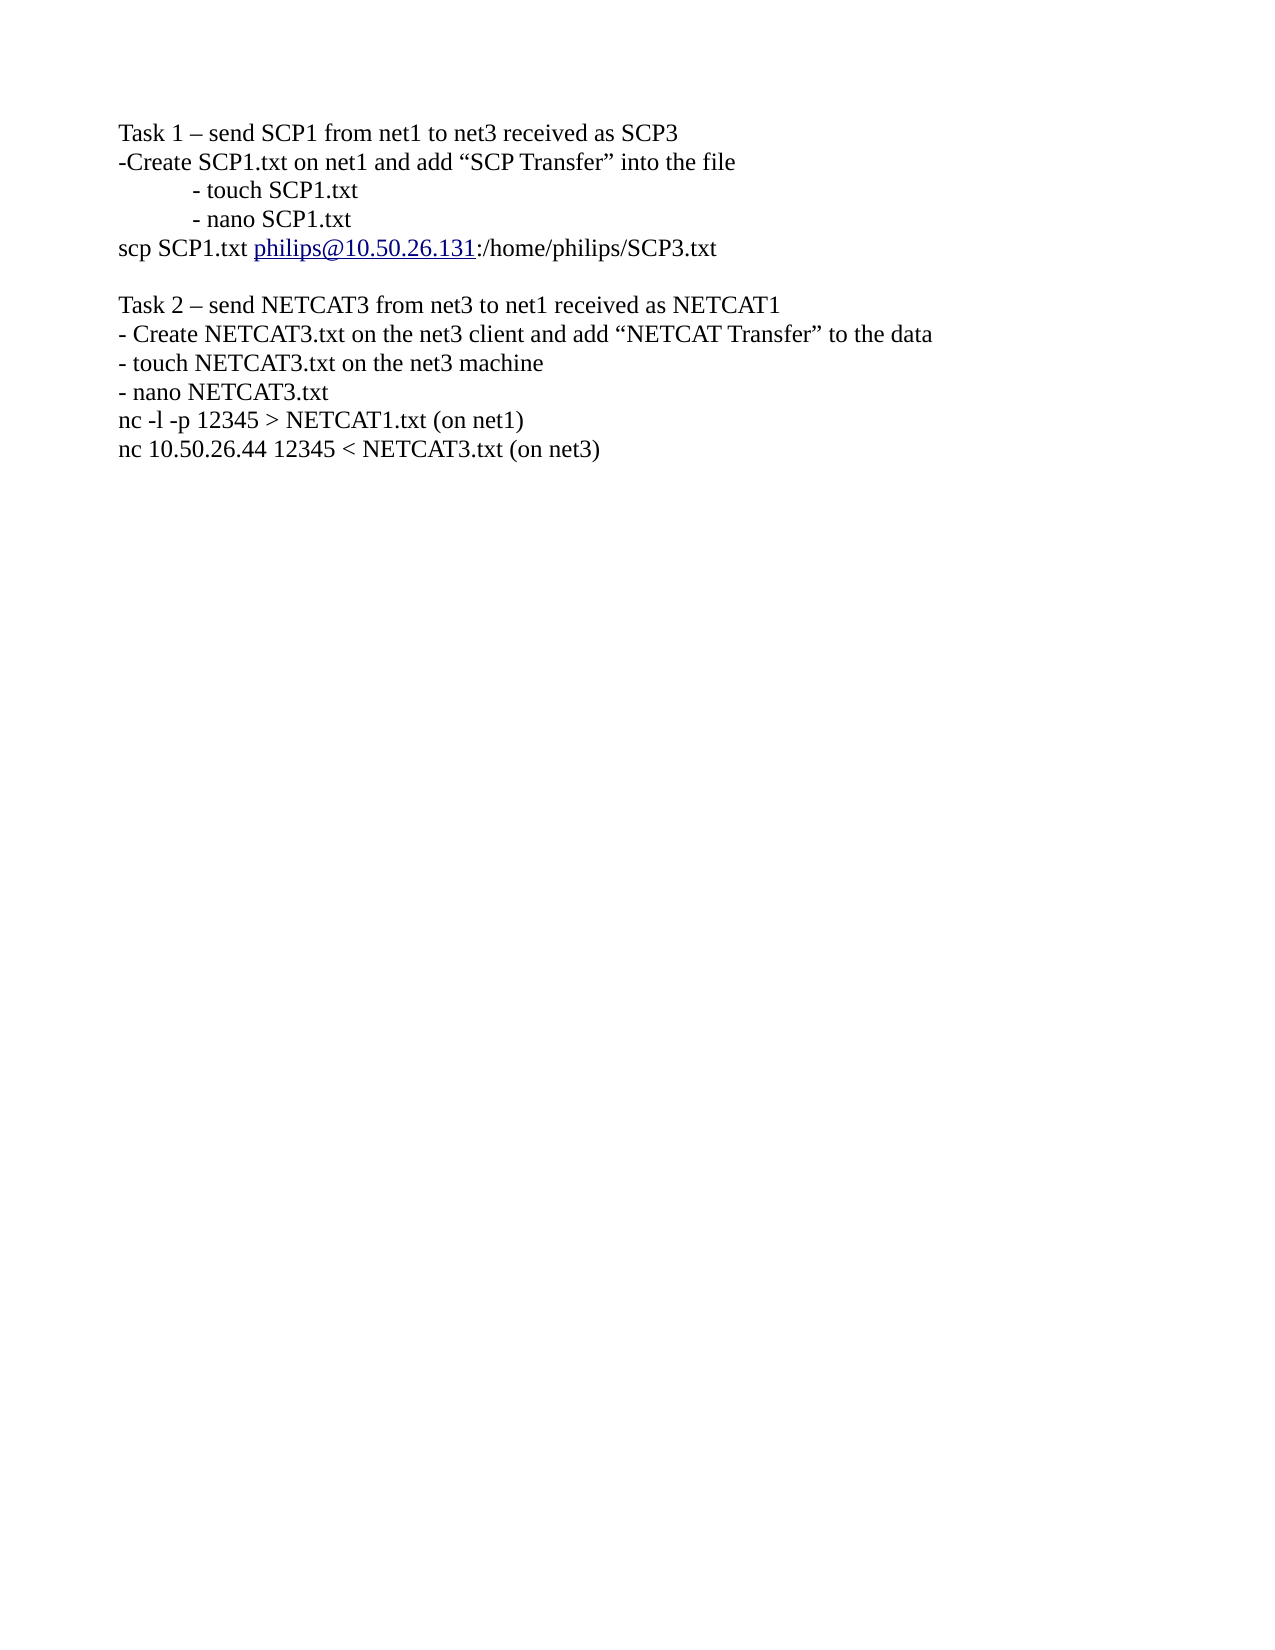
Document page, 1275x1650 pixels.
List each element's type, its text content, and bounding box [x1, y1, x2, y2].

text nc 10.50.26.44 12345 < NETCAT3.txt (on net3) [118, 434, 1157, 463]
text - nano NETCAT3.txt [118, 377, 1157, 406]
text - nano SCP1.txt [118, 204, 1157, 233]
text nc -l -p 12345 > NETCAT1.txt (on net1) [118, 406, 1157, 434]
text - touch SCP1.txt [118, 176, 1157, 204]
text - touch NETCAT3.txt on the net3 machine [118, 348, 1157, 377]
text scp SCP1.txt philips@10.50.26.131:/home/philips/SCP3.txt [118, 233, 1157, 262]
text - Create NETCAT3.txt on the net3 client and add “NETCAT Transfer” to the data [118, 319, 1157, 348]
text Task 2 – send NETCAT3 from net3 to net1 received as NETCAT1 [118, 291, 1157, 319]
text -Create SCP1.txt on net1 and add “SCP Transfer” into the file [118, 147, 1157, 176]
text Task 1 – send SCP1 from net1 to net3 received as SCP3 [118, 118, 1157, 147]
